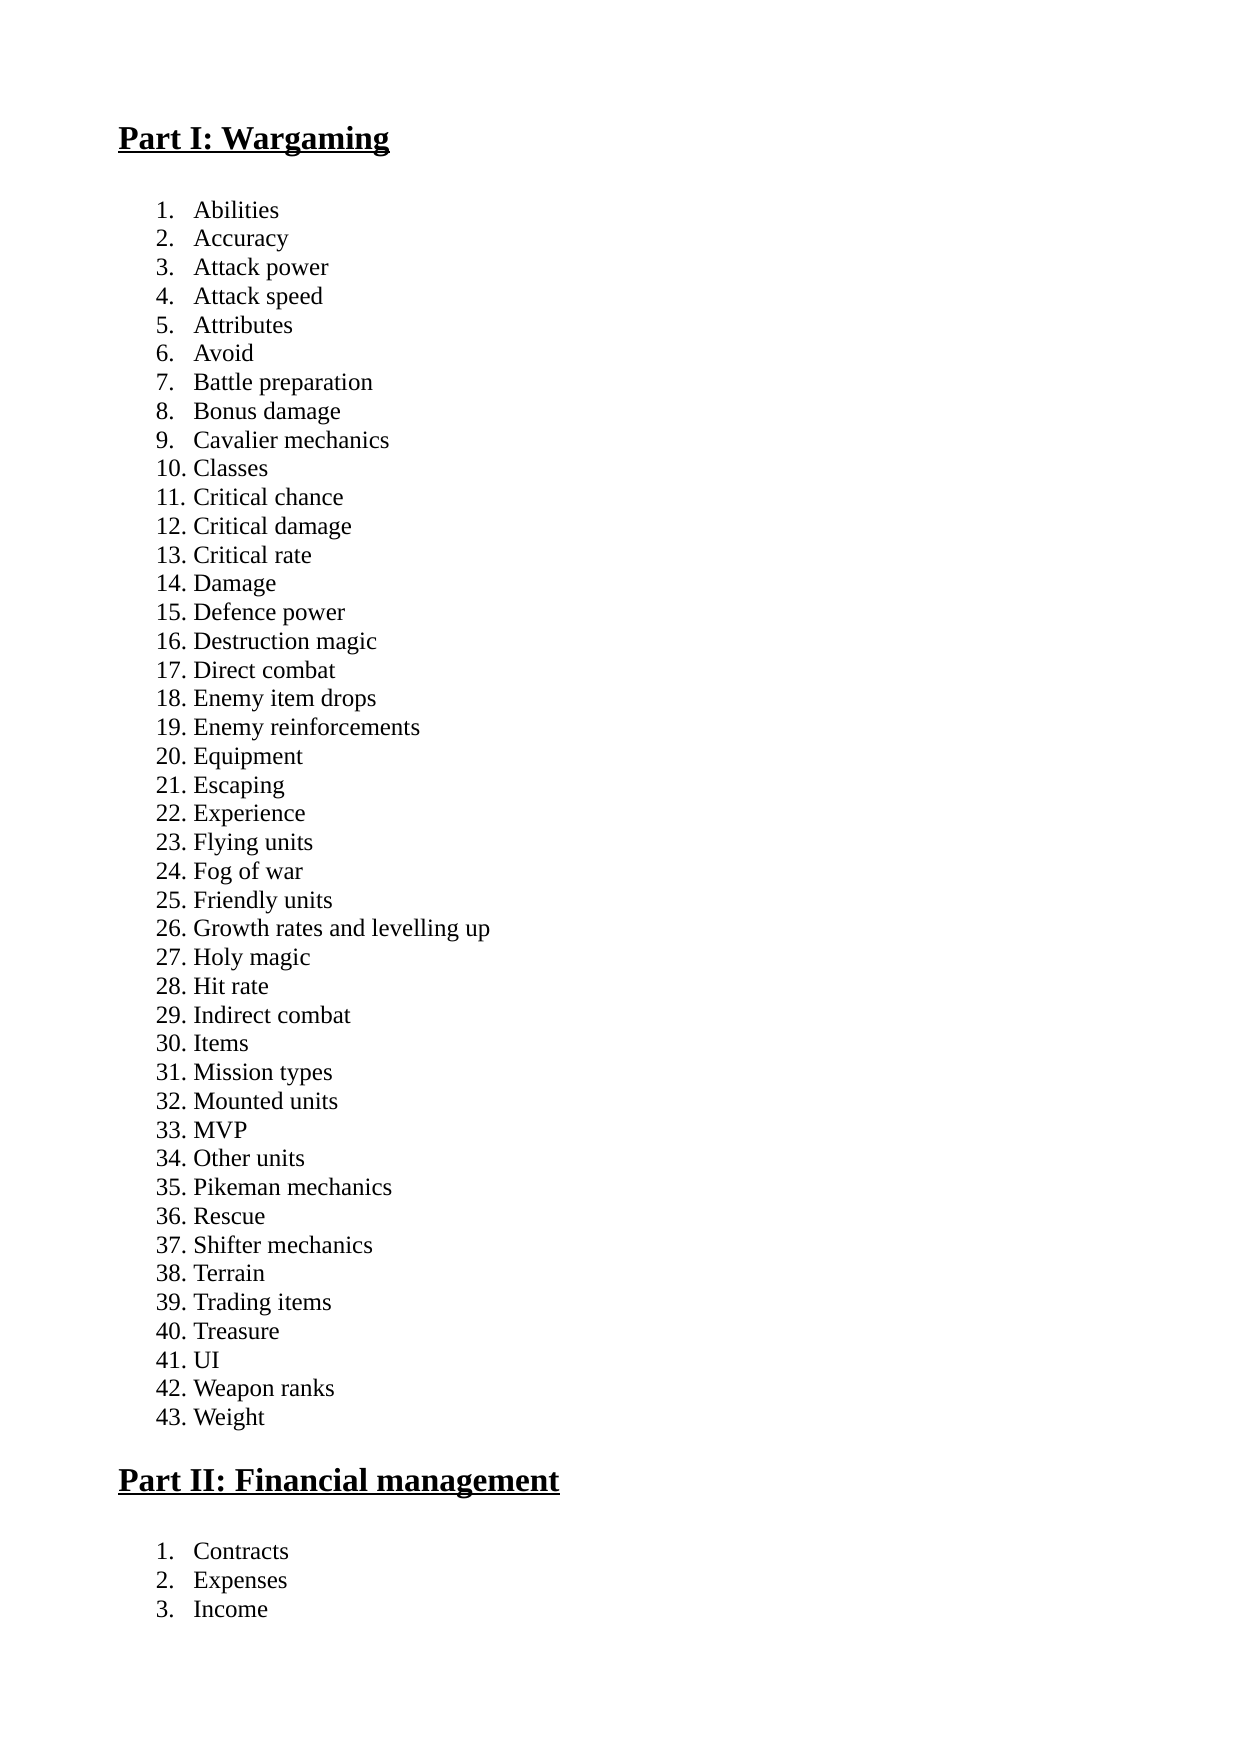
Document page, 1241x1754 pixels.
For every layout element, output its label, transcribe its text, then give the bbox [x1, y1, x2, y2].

list Weight [156, 1402, 1122, 1431]
list Flying units [156, 827, 1122, 856]
text Part II: Financial management [118, 1460, 1122, 1498]
list Critical chance [156, 482, 1122, 511]
list Treasure [156, 1316, 1122, 1345]
list Critical rate [156, 540, 1122, 568]
list UI [156, 1345, 1122, 1373]
list Other units [156, 1143, 1122, 1172]
list Rescue [156, 1201, 1122, 1230]
list Bonus damage [156, 396, 1122, 425]
list Weapon ranks [156, 1373, 1122, 1402]
list Equipment [156, 741, 1122, 770]
list MVP [156, 1115, 1122, 1143]
list Attack speed [156, 281, 1122, 310]
list Holy magic [156, 942, 1122, 971]
list Shifter mechanics [156, 1230, 1122, 1258]
list Mission types [156, 1057, 1122, 1086]
list Damage [156, 568, 1122, 597]
list Classes [156, 453, 1122, 482]
list Hit rate [156, 971, 1122, 1000]
list Avoid [156, 338, 1122, 367]
list Fog of war [156, 856, 1122, 885]
text Part I: Wargaming [118, 118, 1122, 156]
list Accuracy [156, 223, 1122, 252]
list Defence power [156, 597, 1122, 626]
list Mounted units [156, 1086, 1122, 1115]
list Expenses [156, 1565, 1122, 1594]
list Items [156, 1028, 1122, 1057]
list Trading items [156, 1287, 1122, 1316]
list Attributes [156, 310, 1122, 338]
list Experience [156, 798, 1122, 827]
list Growth rates and levelling up [156, 913, 1122, 942]
list Battle preparation [156, 367, 1122, 396]
list Direct combat [156, 655, 1122, 683]
list Attack power [156, 252, 1122, 281]
list Terrain [156, 1258, 1122, 1287]
list Escaping [156, 770, 1122, 798]
list Destruction magic [156, 626, 1122, 655]
list Friendly units [156, 885, 1122, 913]
list Indirect combat [156, 1000, 1122, 1028]
list Abilities [156, 195, 1122, 223]
list Contracts [156, 1536, 1122, 1565]
list Income [156, 1594, 1122, 1623]
list Enemy reinforcements [156, 712, 1122, 741]
list Critical damage [156, 511, 1122, 540]
list Pikeman mechanics [156, 1172, 1122, 1201]
list Cavalier mechanics [156, 425, 1122, 453]
list Enemy item drops [156, 683, 1122, 712]
